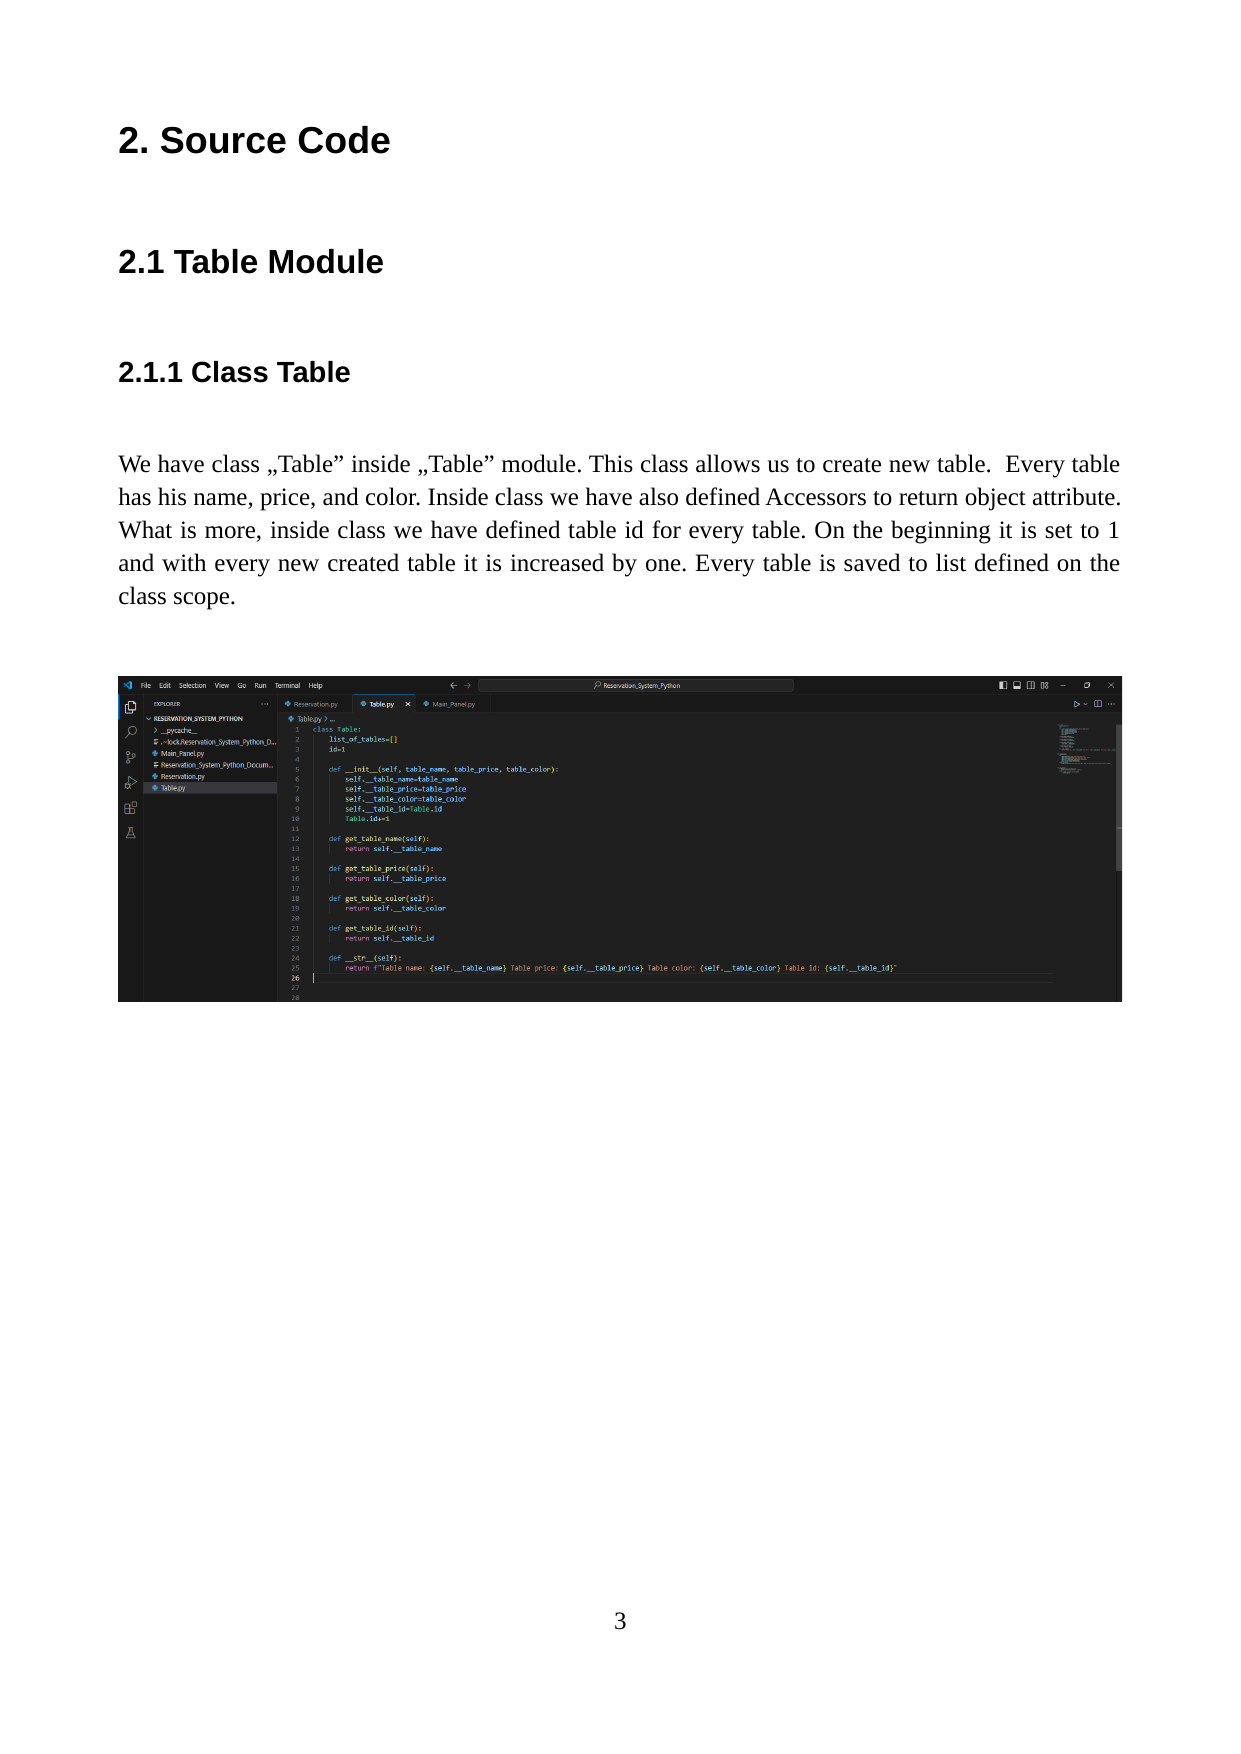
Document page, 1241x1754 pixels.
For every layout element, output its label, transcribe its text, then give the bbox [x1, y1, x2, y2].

text We have class „Table” inside „Table” module. This class allows us to create new table. Every table has his name, price, and color. Inside class we have also defined Accessors to return object attribute. What is more, inside class we have defined table id for every table. On the beginning it is set to 1 and with every new created table it is increased by one. Every table is saved to list defined on the class scope. [118, 449, 1122, 610]
subtitle 2. Source Code [118, 118, 1122, 161]
subtitle 2.1.1 Class Table [118, 355, 1122, 389]
subtitle 2.1 Table Module [118, 242, 1122, 281]
picture [118, 676, 1123, 1002]
